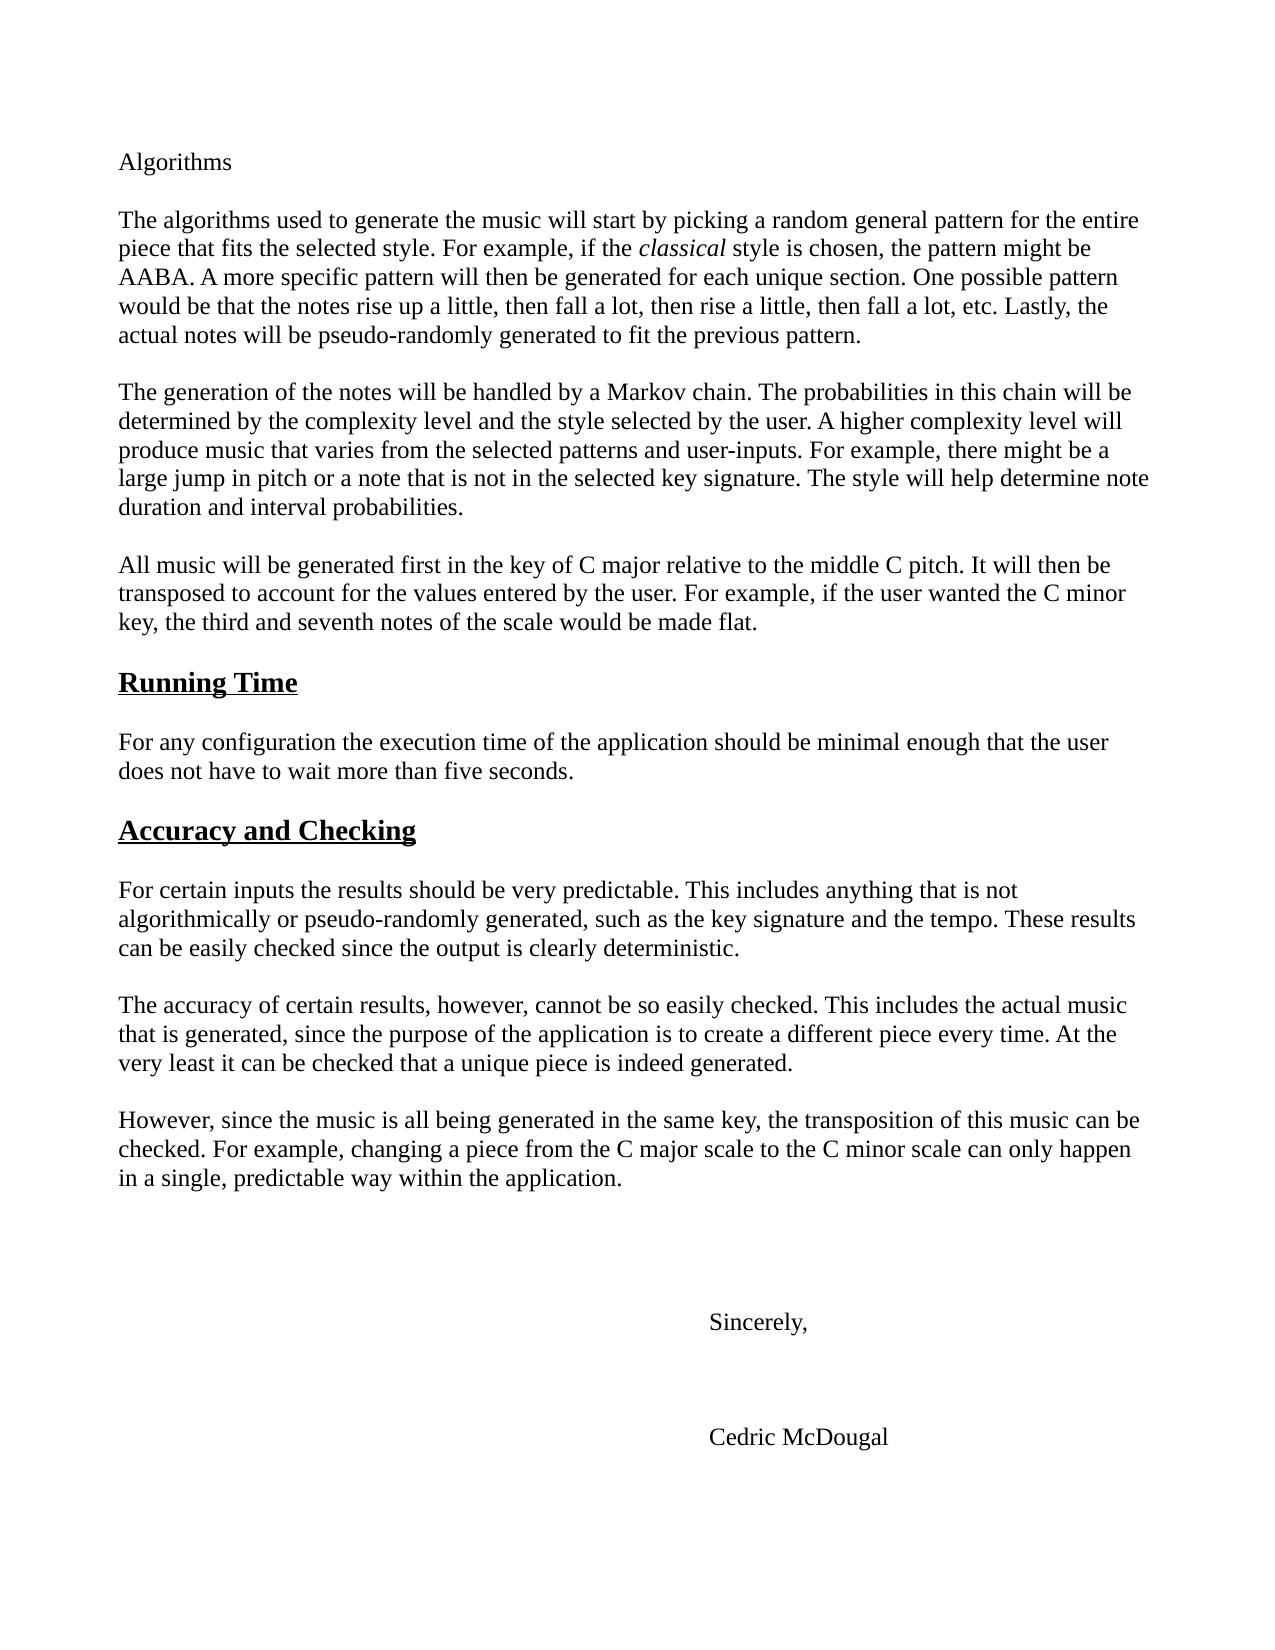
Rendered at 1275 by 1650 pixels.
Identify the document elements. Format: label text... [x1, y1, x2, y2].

text The generation of the notes will be handled by a Markov chain. The probabilities in this chain will be determined by the complexity level and the style selected by the user. A higher complexity level will produce music that varies from the selected patterns and user-inputs. For example, there might be a large jump in pitch or a note that is not in the selected key signature. The style will help determine note duration and interval probabilities. [118, 377, 1157, 521]
text Running Time [118, 665, 1157, 698]
text All music will be generated first in the key of C major relative to the middle C pitch. It will then be transposed to account for the values entered by the user. For example, if the user wanted the C minor key, the third and seventh notes of the scale would be made flat. [118, 550, 1157, 636]
text Cedric McDougal [118, 1422, 1157, 1451]
text For any configuration the execution time of the application should be minimal enough that the user does not have to wait more than five seconds. [118, 727, 1157, 784]
text The algorithms used to generate the music will start by picking a random general pattern for the entire piece that fits the selected style. For example, if the classical style is chosen, the pattern might be AABA. A more specific pattern will then be generated for each unique section. One possible pattern would be that the notes rise up a little, then fall a lot, then rise a little, then fall a lot, etc. Lastly, the actual notes will be pseudo-randomly generated to fit the previous pattern. [118, 205, 1157, 348]
text The accuracy of certain results, however, cannot be so easily checked. This includes the actual music that is generated, since the purpose of the application is to create a different piece every time. At the very least it can be checked that a unique piece is indeed generated. [118, 991, 1157, 1077]
text However, since the music is all being generated in the same key, the transposition of this music can be checked. For example, changing a piece from the C major scale to the C minor scale can only happen in a single, predictable way within the application. [118, 1106, 1157, 1192]
text Sincerely, [118, 1307, 1157, 1336]
text For certain inputs the results should be very predictable. This includes anything that is not algorithmically or pseudo-randomly generated, such as the key signature and the tempo. These results can be easily checked since the output is clearly deterministic. [118, 876, 1157, 962]
text Algorithms [118, 147, 1157, 176]
text Accuracy and Checking [118, 813, 1157, 847]
